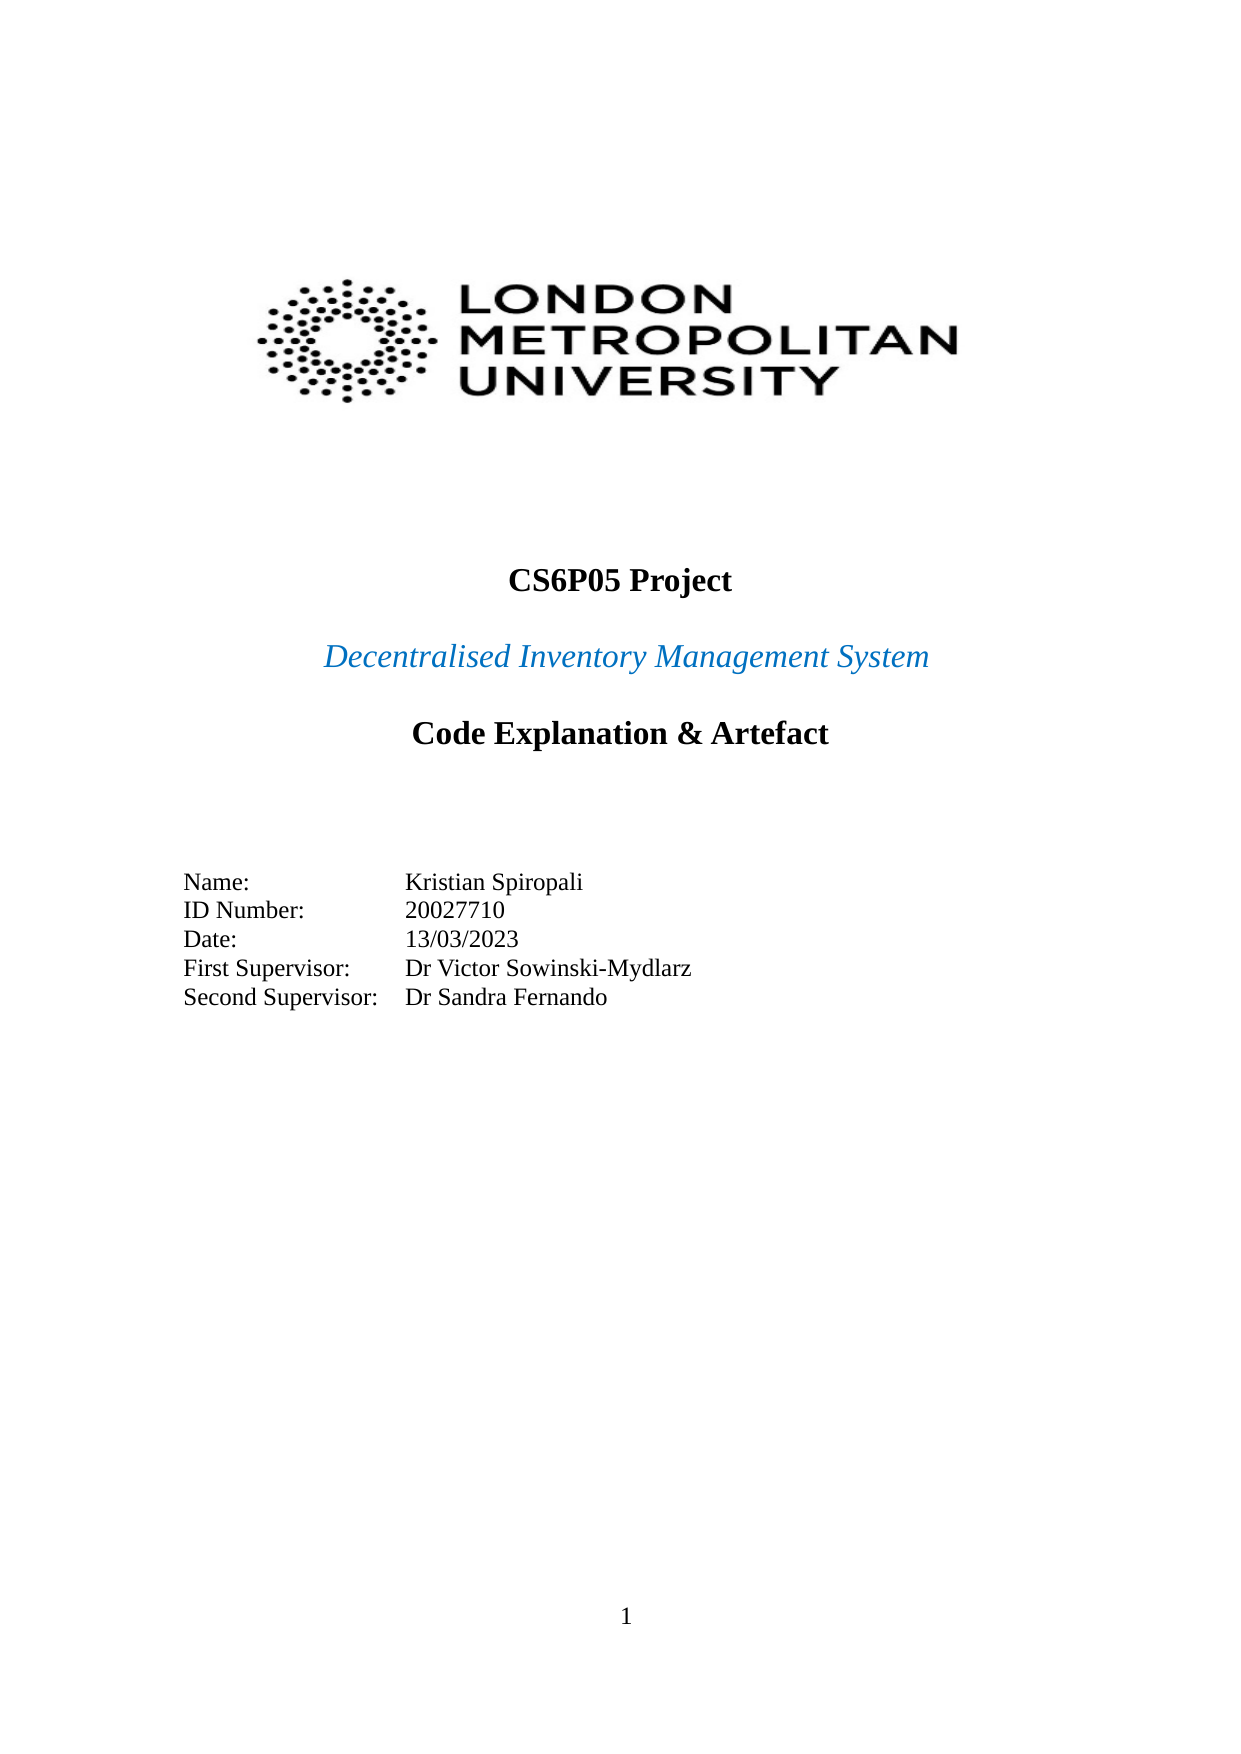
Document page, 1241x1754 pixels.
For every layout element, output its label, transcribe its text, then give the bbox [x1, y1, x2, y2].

text Date: 13/03/2023 [183, 924, 1116, 953]
text CS6P05 Project [124, 560, 1116, 598]
text Name: Kristian Spiropali [183, 867, 1116, 896]
text Second Supervisor: Dr Sandra Fernando [183, 982, 1116, 1011]
text ID Number: 20027710 [183, 896, 1116, 924]
text Decentralised Inventory Management System [124, 637, 1116, 675]
text Code Explanation & Artefact [124, 713, 1116, 752]
picture [246, 197, 969, 485]
text First Supervisor: Dr Victor Sowinski-Mydlarz [183, 953, 1116, 982]
